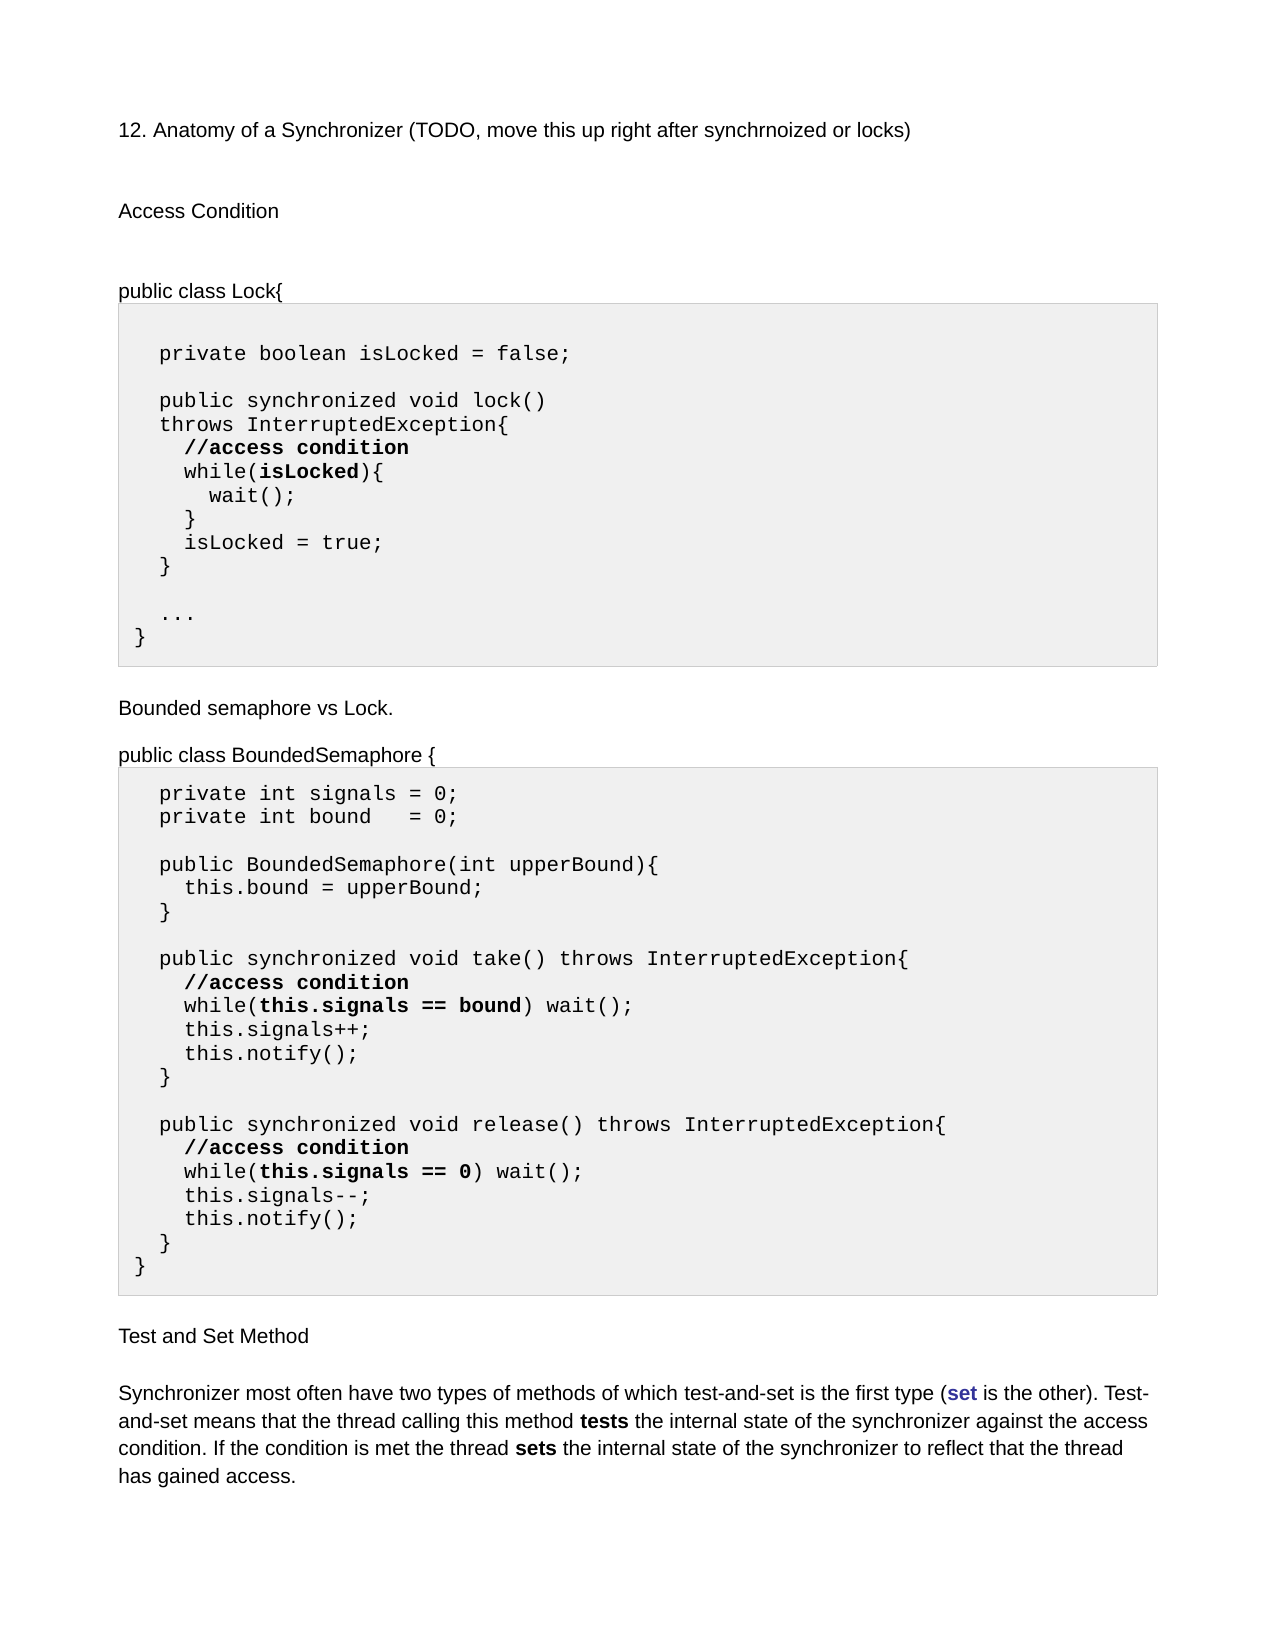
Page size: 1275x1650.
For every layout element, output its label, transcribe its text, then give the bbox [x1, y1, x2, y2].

text } [262, 1216, 268, 1224]
text } [119, 1240, 1157, 1295]
text } [119, 611, 1157, 666]
text //access condition [119, 422, 1157, 445]
text private boolean isLocked = false; [119, 327, 1157, 351]
text public synchronized void lock() [119, 374, 1157, 398]
text } [274, 540, 280, 548]
text } [119, 492, 1157, 516]
text this.notify(); [119, 1027, 1157, 1051]
text } [462, 885, 468, 893]
subtitle Access Condition [118, 199, 1157, 223]
text } [119, 540, 1157, 563]
text public class Lock{ [118, 279, 1157, 303]
text public synchronized void take() throws InterruptedException{ [119, 932, 1157, 956]
text public BoundedSemaphore(int upperBound){ [119, 838, 1157, 861]
text Bounded semaphore vs Lock. [118, 695, 1157, 719]
text } [119, 1216, 1157, 1240]
text private int signals = 0; [119, 768, 1157, 791]
text while(isLocked){ [119, 445, 1157, 469]
text } [438, 885, 443, 893]
text private int bound = 0; [119, 791, 1157, 814]
text } [299, 885, 305, 893]
text while(this.signals == bound) wait(); [119, 980, 1157, 1003]
text //access condition [119, 1122, 1157, 1145]
subtitle Test and Set Method [118, 1324, 1157, 1348]
text 12. Anatomy of a Synchronizer (TODO, move this up right after synchrnoized or locks) [118, 118, 1157, 142]
text } [350, 540, 355, 548]
text } [424, 885, 430, 893]
text this.signals--; [119, 1169, 1157, 1192]
text } [262, 1051, 268, 1059]
text } [262, 885, 268, 893]
text } [275, 885, 280, 893]
text public synchronized void release() throws InterruptedException{ [119, 1098, 1157, 1122]
text } [211, 492, 219, 500]
text isLocked = true; [119, 516, 1157, 540]
text throws InterruptedException{ [119, 398, 1157, 422]
text this.notify(); [119, 1192, 1157, 1216]
text } [119, 1051, 1157, 1074]
text while(this.signals == 0) wait(); [119, 1145, 1157, 1169]
text this.bound = upperBound; [119, 861, 1157, 885]
text } [224, 540, 230, 548]
text } [350, 885, 355, 893]
text Synchronizer most often have two types of methods of which test-and-set is the first type (set is the other). Test-and-set means that the thread calling this method tests the internal state of the synchronizer against the access condition. If the condition is met the thread sets the internal state of the synchronizer to reflect that the thread has gained access. [118, 1381, 1157, 1487]
text this.signals++; [119, 1003, 1157, 1027]
text ... [119, 587, 1157, 611]
text //access condition [119, 956, 1157, 980]
text public class BoundedSemaphore { [118, 743, 1157, 767]
text } [119, 885, 1157, 909]
text wait(); [119, 469, 1157, 492]
